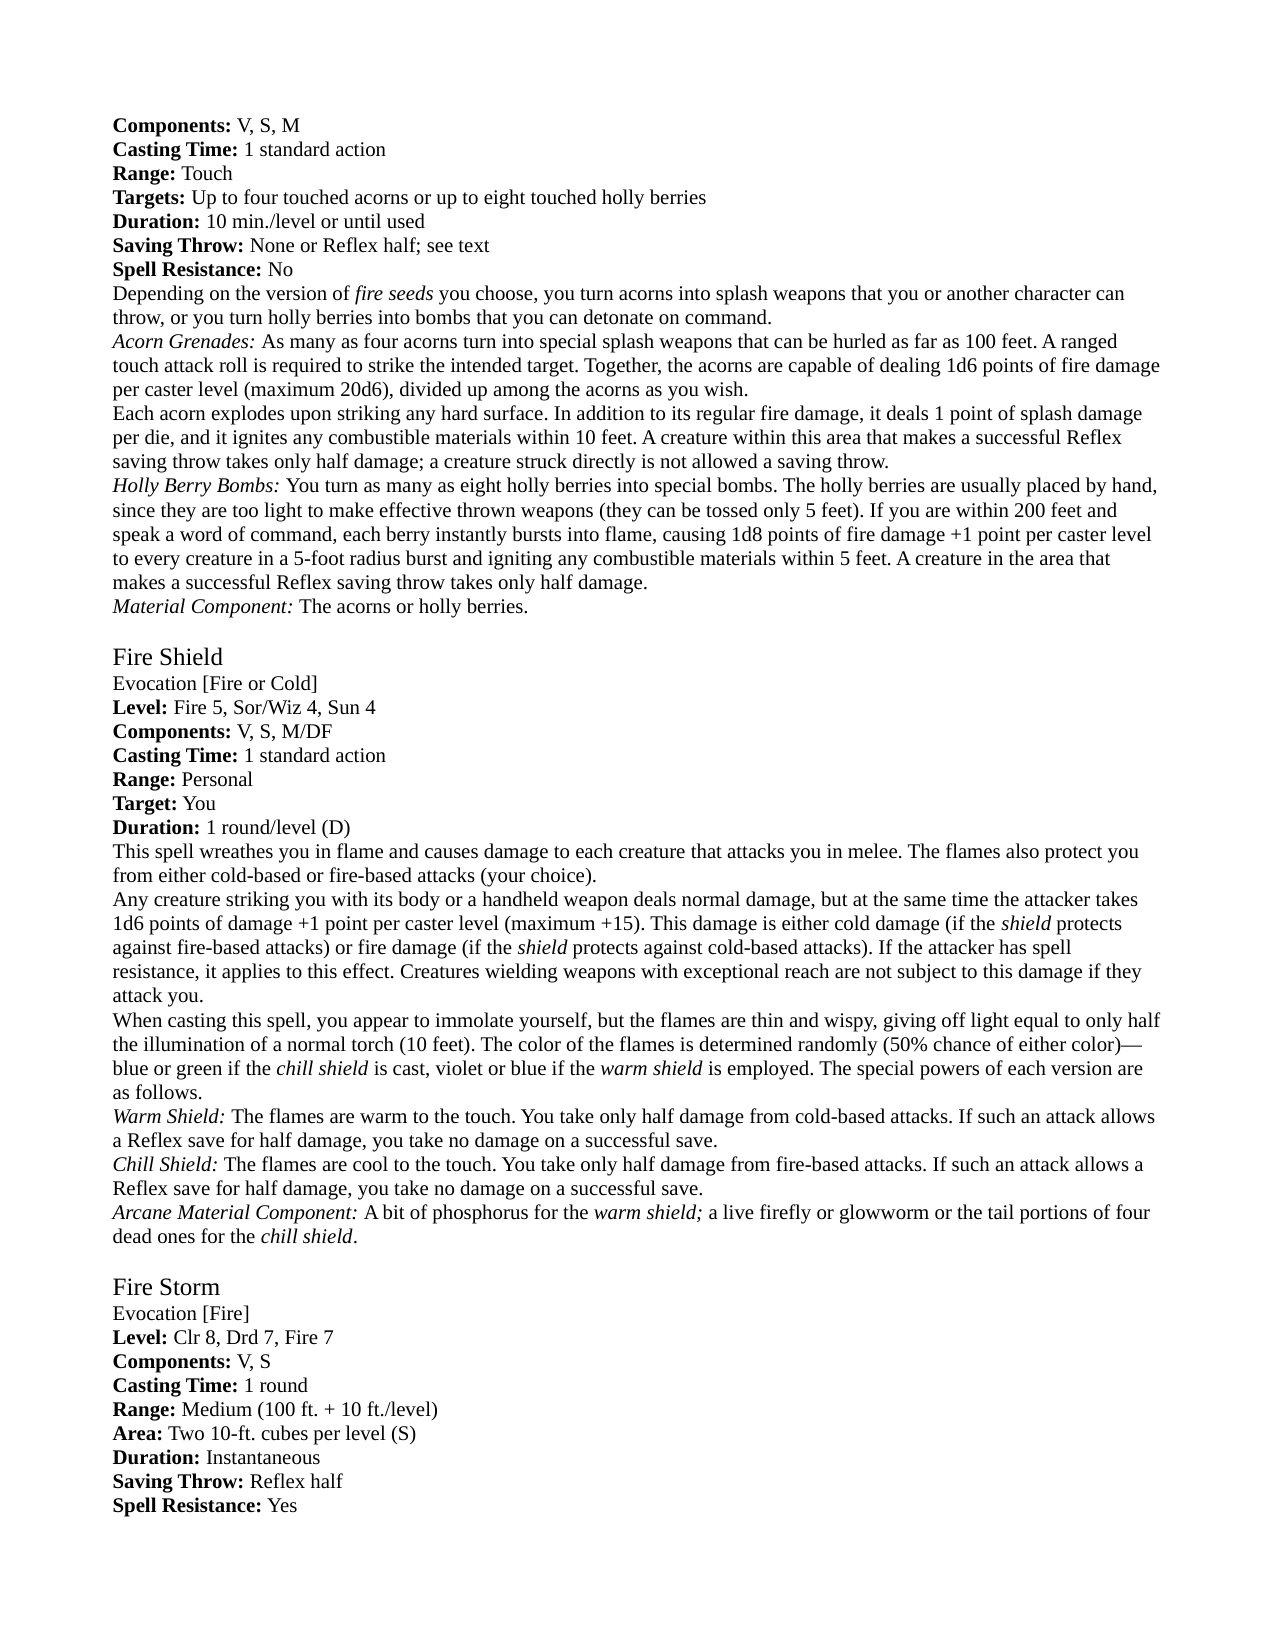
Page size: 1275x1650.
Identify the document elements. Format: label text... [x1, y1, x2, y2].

text Duration: 10 min./level or until used [112, 209, 1162, 233]
text This spell wreathes you in flame and causes damage to each creature that attacks you in melee. The flames also protect you from either cold-based or fire-based attacks (your choice). [112, 839, 1162, 887]
text Each acorn explodes upon striking any hard surface. In addition to its regular fire damage, it deals 1 point of splash damage per die, and it ignites any combustible materials within 10 feet. A creature within this area that makes a successful Reflex saving throw takes only half damage; a creature struck directly is not allowed a saving throw. [112, 401, 1162, 473]
text Warm Shield: The flames are warm to the touch. You take only half damage from cold-based attacks. If such an attack allows a Reflex save for half damage, you take no damage on a successful save. [112, 1104, 1162, 1152]
text Components: V, S, M/DF [112, 719, 1162, 743]
text Acorn Grenades: As many as four acorns turn into special splash weapons that can be hurled as far as 100 feet. A ranged touch attack roll is required to strike the intended target. Together, the acorns are capable of dealing 1d6 points of fire damage per caster level (maximum 20d6), divided up among the acorns as you wish. [112, 329, 1162, 401]
text Saving Throw: None or Reflex half; see text [112, 233, 1162, 257]
text Saving Throw: Reflex half [112, 1469, 1162, 1493]
text Fire Shield [112, 642, 1162, 671]
text Any creature striking you with its body or a handheld weapon deals normal damage, but at the same time the attacker takes 1d6 points of damage +1 point per caster level (maximum +15). This damage is either cold damage (if the shield protects against fire-based attacks) or fire damage (if the shield protects against cold-based attacks). If the attacker has spell resistance, it applies to this effect. Creatures wielding weapons with exceptional reach are not subject to this damage if they attack you. [112, 887, 1162, 1007]
text Area: Two 10-ft. cubes per level (S) [112, 1421, 1162, 1445]
text Chill Shield: The flames are cool to the touch. You take only half damage from fire-based attacks. If such an attack allows a Reflex save for half damage, you take no damage on a successful save. [112, 1152, 1162, 1200]
text Targets: Up to four touched acorns or up to eight touched holly berries [112, 185, 1162, 209]
text When casting this spell, you appear to immolate yourself, but the flames are thin and wispy, giving off light equal to only half the illumination of a normal torch (10 feet). The color of the flames is determined randomly (50% chance of either color)—blue or green if the chill shield is cast, violet or blue if the warm shield is employed. The special powers of each version are as follows. [112, 1007, 1162, 1104]
text Components: V, S [112, 1349, 1162, 1373]
text Range: Touch [112, 161, 1162, 185]
text Holly Berry Bombs: You turn as many as eight holly berries into special bombs. The holly berries are usually placed by hand, since they are too light to make effective thrown weapons (they can be tossed only 5 feet). If you are within 200 feet and speak a word of command, each berry instantly bursts into flame, causing 1d8 points of fire damage +1 point per caster level to every creature in a 5-foot radius burst and igniting any combustible materials within 5 feet. A creature in the area that makes a successful Reflex saving throw takes only half damage. [112, 473, 1162, 594]
text Target: You [112, 791, 1162, 815]
text Casting Time: 1 round [112, 1373, 1162, 1397]
text Casting Time: 1 standard action [112, 137, 1162, 161]
text Material Component: The acorns or holly berries. [112, 594, 1162, 618]
text Evocation [Fire or Cold] [112, 671, 1162, 695]
text Depending on the version of fire seeds you choose, you turn acorns into splash weapons that you or another character can throw, or you turn holly berries into bombs that you can detonate on command. [112, 281, 1162, 329]
text Casting Time: 1 standard action [112, 743, 1162, 767]
text Range: Medium (100 ft. + 10 ft./level) [112, 1397, 1162, 1421]
text Duration: Instantaneous [112, 1445, 1162, 1469]
text Fire Storm [112, 1272, 1162, 1301]
text Level: Fire 5, Sor/Wiz 4, Sun 4 [112, 695, 1162, 719]
text Components: V, S, M [112, 112, 1162, 137]
text Arcane Material Component: A bit of phosphorus for the warm shield; a live firefly or glowworm or the tail portions of four dead ones for the chill shield. [112, 1200, 1162, 1248]
text Level: Clr 8, Drd 7, Fire 7 [112, 1325, 1162, 1349]
text Spell Resistance: No [112, 257, 1162, 281]
text Duration: 1 round/level (D) [112, 815, 1162, 839]
text Spell Resistance: Yes [112, 1493, 1162, 1517]
text Range: Personal [112, 767, 1162, 791]
text Evocation [Fire] [112, 1301, 1162, 1325]
